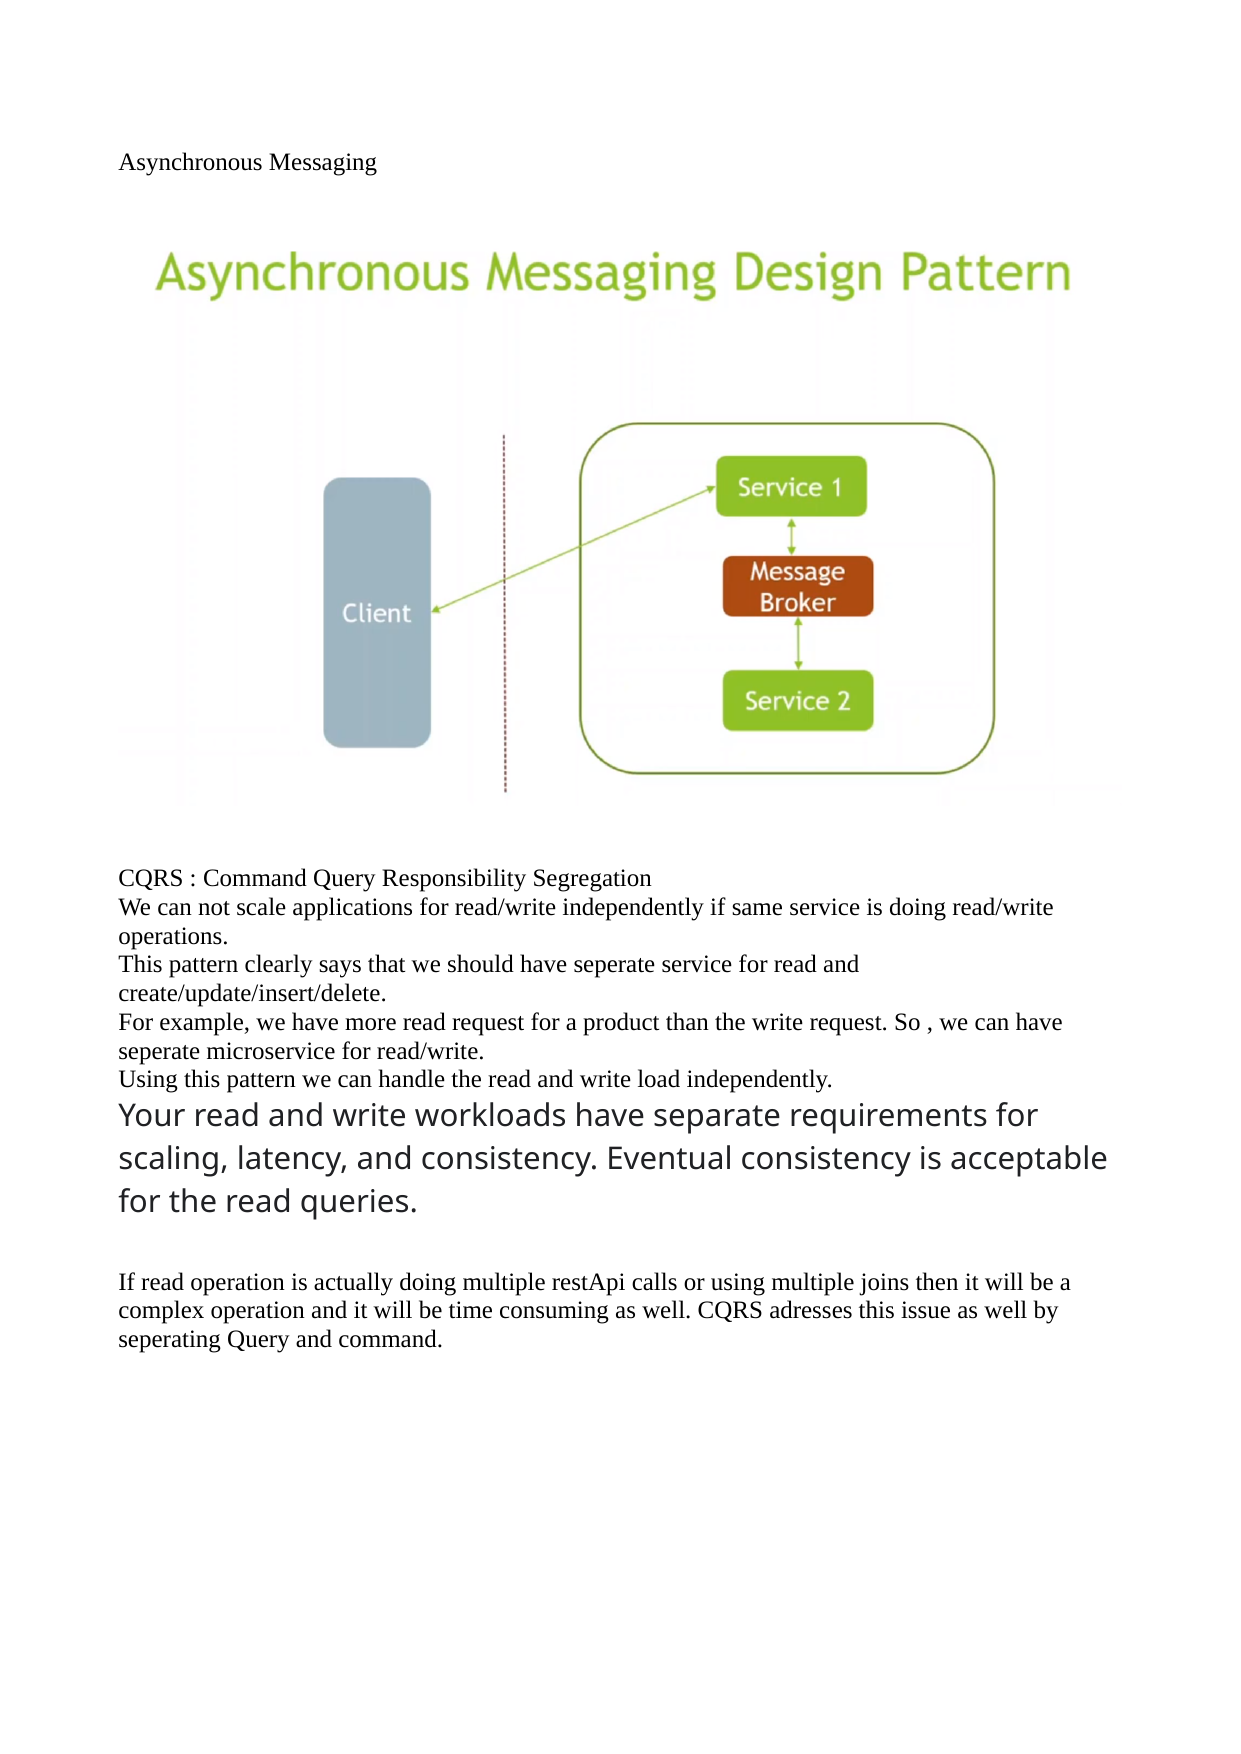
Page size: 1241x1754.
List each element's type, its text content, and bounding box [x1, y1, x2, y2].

text Using this pattern we can handle the read and write load independently. [118, 1064, 1122, 1093]
text Your read and write workloads have separate requirements for scaling, latency, and consistency. Eventual consistency is acceptable for the read queries. [118, 1093, 1122, 1221]
text We can not scale applications for read/write independently if same service is doing read/write operations. [118, 892, 1122, 949]
text CQRS : Command Query Responsibility Segregation [118, 863, 1122, 892]
picture [118, 204, 1123, 806]
text This pattern clearly says that we should have seperate service for read and create/update/insert/delete. [118, 949, 1122, 1007]
text Asynchronous Messaging [118, 147, 1122, 176]
text For example, we have more read request for a product than the write request. So , we can have seperate microservice for read/write. [118, 1007, 1122, 1064]
text If read operation is actually doing multiple restApi calls or using multiple joins then it will be a complex operation and it will be time consuming as well. CQRS adresses this issue as well by seperating Query and command. [118, 1267, 1122, 1353]
